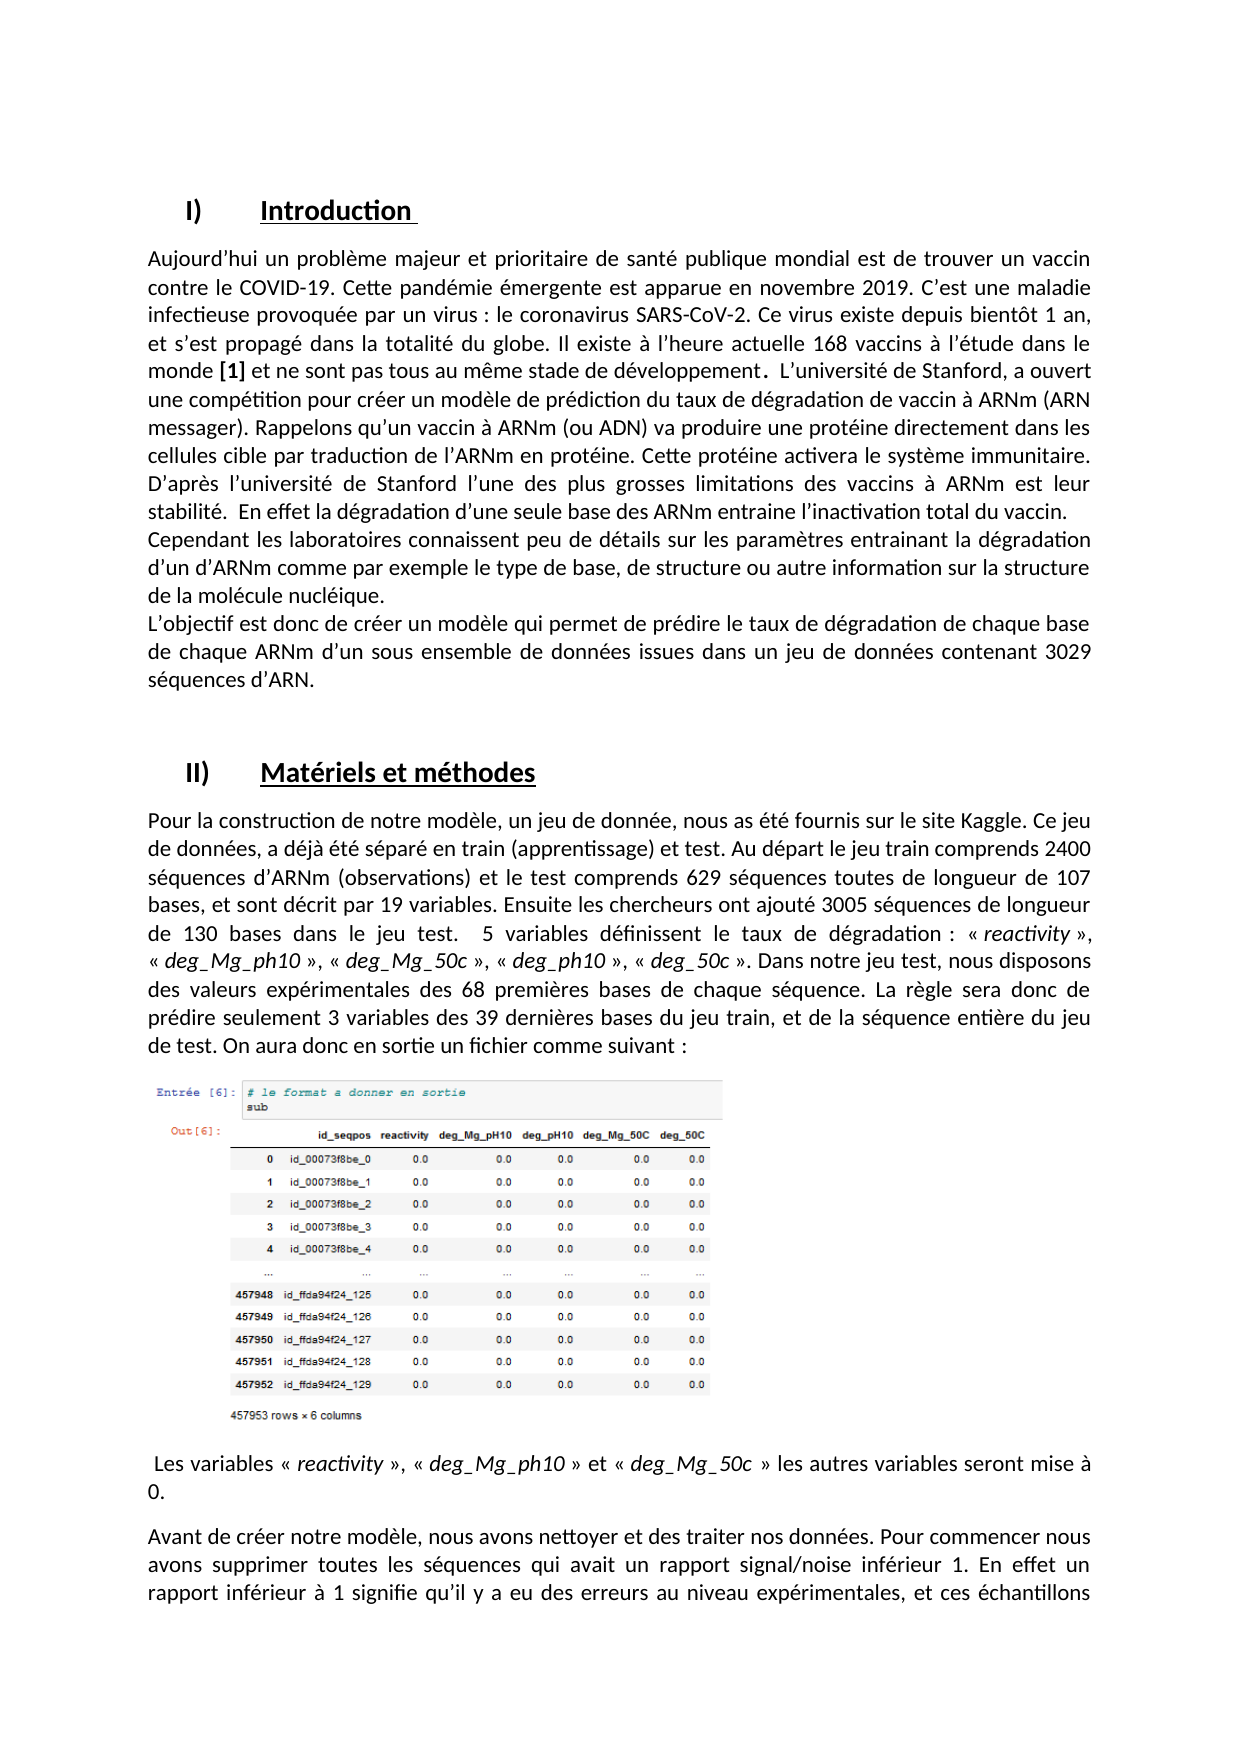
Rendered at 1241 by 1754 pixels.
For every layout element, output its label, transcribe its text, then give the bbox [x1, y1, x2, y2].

text Cependant les laboratoires connaissent peu de détails sur les paramètres entrainant la dégradation d’un d’ARNm comme par exemple le type de base, de structure ou autre information sur la structure de la molécule nucléique. [148, 525, 1093, 609]
text Pour la construction de notre modèle, un jeu de donnée, nous as été fournis sur le site Kaggle. Ce jeu de données, a déjà été séparé en train (apprentissage) et test. Au départ le jeu train comprends 2400 séquences d’ARNm (observations) et le test comprends 629 séquences toutes de longueur de 107 bases, et sont décrit par 19 variables. Ensuite les chercheurs ont ajouté 3005 séquences de longueur de 130 bases dans le jeu test. 5 variables définissent le taux de dégradation : « reactivity », « deg_Mg_ph10 », « deg_Mg_50c », « deg_ph10 », « deg_50c ». Dans notre jeu test, nous disposons des valeurs expérimentales des 68 premières bases de chaque séquence. La règle sera donc de prédire seulement 3 variables des 39 dernières bases du jeu train, et de la séquence entière du jeu de test. On aura donc en sortie un fichier comme suivant : [148, 807, 1093, 1059]
text L’objectif est donc de créer un modèle qui permet de prédire le taux de dégradation de chaque base de chaque ARNm d’un sous ensemble de données issues dans un jeu de données contenant 3029 séquences d’ARN. [148, 609, 1093, 693]
list Introduction [185, 192, 1093, 228]
text Aujourd’hui un problème majeur et prioritaire de santé publique mondial est de trouver un vaccin contre le COVID-19. Cette pandémie émergente est apparue en novembre 2019. C’est une maladie infectieuse provoquée par un virus : le coronavirus SARS-CoV-2. Ce virus existe depuis bientôt 1 an, et s’est propagé dans la totalité du globe. Il existe à l’heure actuelle 168 vaccins à l’étude dans le monde [1] et ne sont pas tous au même stade de développement. L’université de Stanford, a ouvert une compétition pour créer un modèle de prédiction du taux de dégradation de vaccin à ARNm (ARN messager). Rappelons qu’un vaccin à ARNm (ou ADN) va produire une protéine directement dans les cellules cible par traduction de l’ARNm en protéine. Cette protéine activera le système immunitaire. D’après l’université de Stanford l’une des plus grosses limitations des vaccins à ARNm est leur stabilité. En effet la dégradation d’une seule base des ARNm entraine l’inactivation total du vaccin. [148, 244, 1093, 525]
text Les variables « reactivity », « deg_Mg_ph10 » et « deg_Mg_50c » les autres variables seront mise à 0. [148, 1449, 1093, 1505]
text Avant de créer notre modèle, nous avons nettoyer et des traiter nos données. Pour commencer nous avons supprimer toutes les séquences qui avait un rapport signal/noise inférieur 1. En effet un rapport inférieur à 1 signifie qu’il y a eu des erreurs au niveau expérimentales, et ces échantillons [148, 1522, 1093, 1606]
list Matériels et méthodes [185, 754, 1093, 790]
